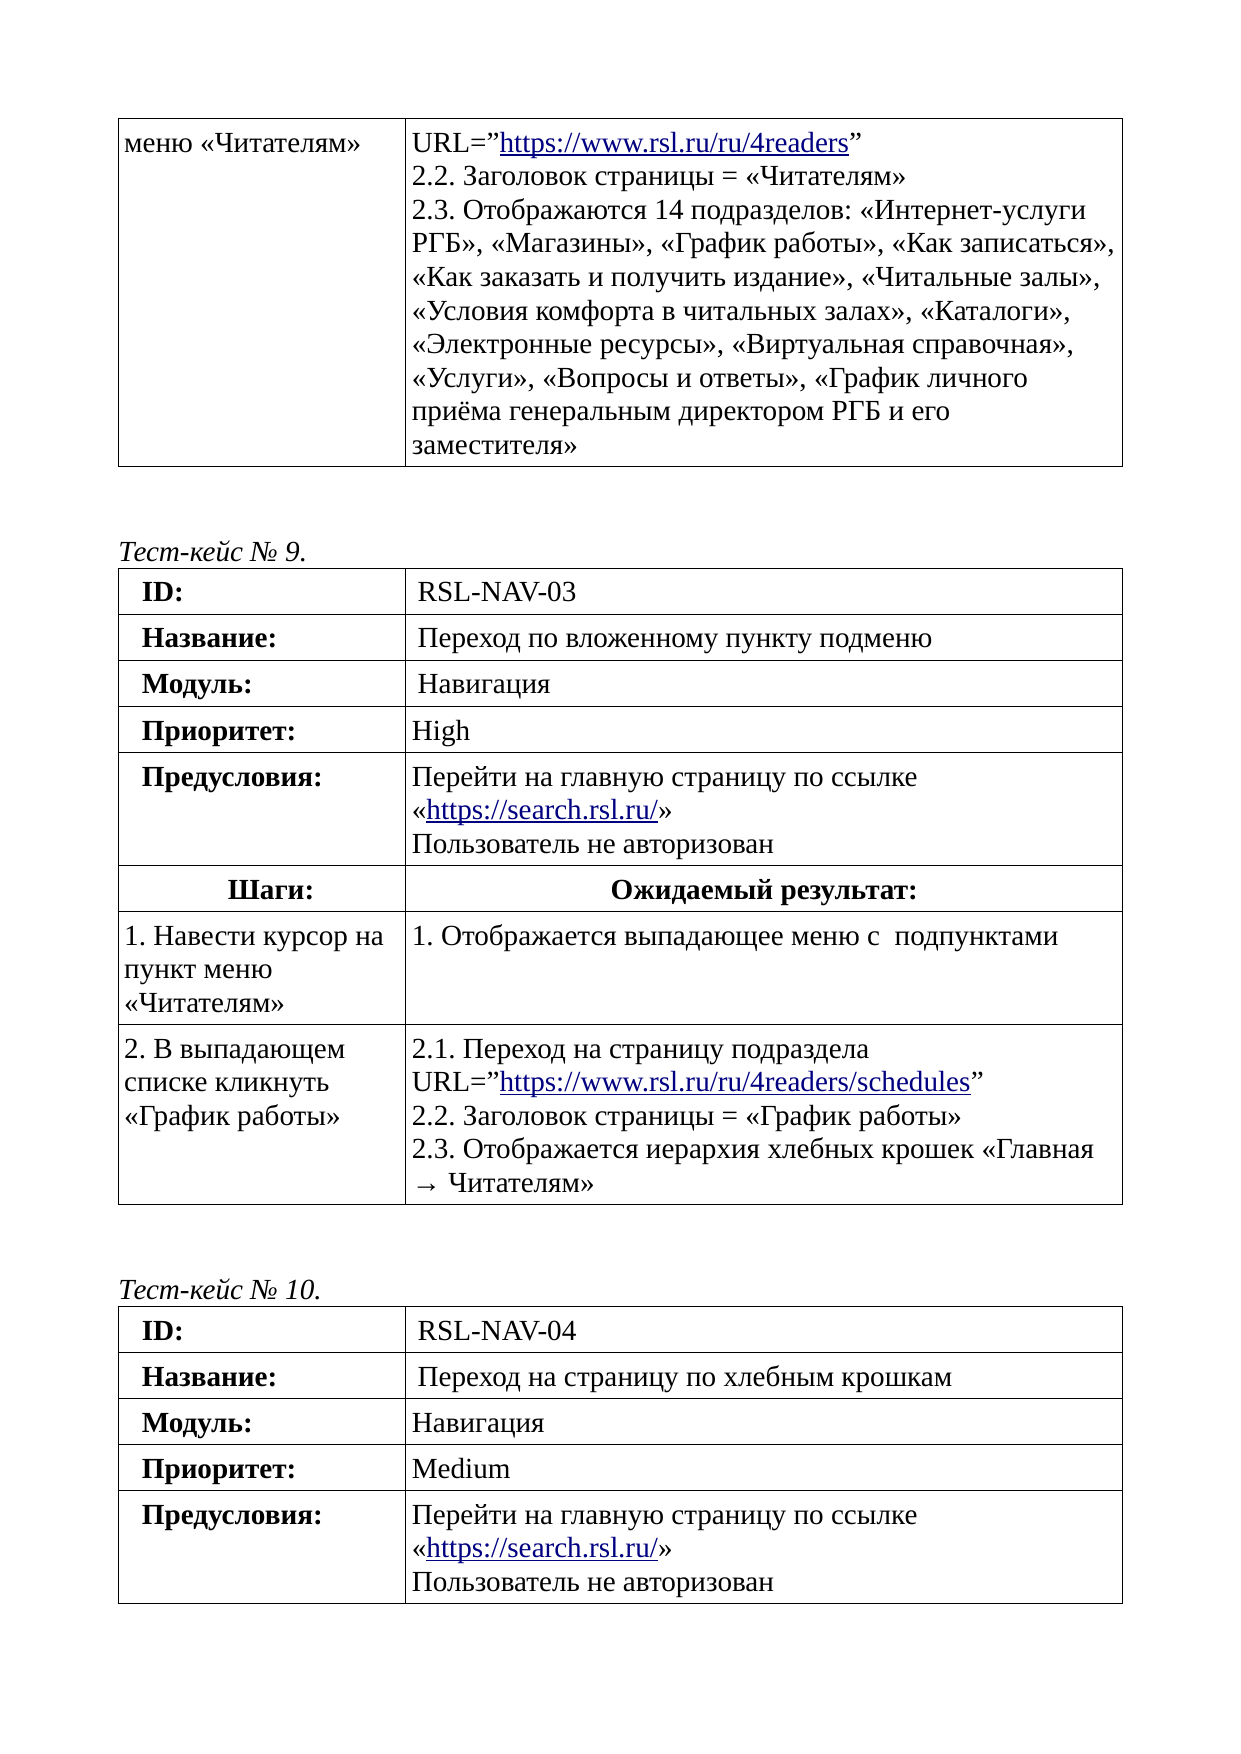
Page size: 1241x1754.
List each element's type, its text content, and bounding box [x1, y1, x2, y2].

table_cell Перейти на главную страницу по ссылке «https://search.rsl.ru/» Пользователь не авторизован [406, 753, 1122, 865]
table_cell Навигация [406, 661, 1122, 706]
table_cell High [406, 707, 1122, 752]
table_cell 1. Навести курсор на пункт меню «Читателям» [119, 912, 405, 1024]
table_cell 1. Отображается выпадающее меню с подпунктами [406, 912, 1122, 1024]
table_cell Ожидаемый результат: [406, 866, 1122, 911]
table_cell Приоритет: [119, 707, 405, 752]
table_cell URL=”https://www.rsl.ru/ru/4readers” 2.2. Заголовок страницы = «Читателям» 2.3. Отображаются 14 подразделов: «Интернет-услуги РГБ», «Магазины», «График работы», «Как записаться», «Как заказать и получить издание», «Читальные залы», «Условия комфорта в читальных залах», «Каталоги», «Электронные ресурсы», «Виртуальная справочная», «Услуги», «Вопросы и ответы», «График личного приёма генеральным директором РГБ и его заместителя» [406, 119, 1122, 466]
table_header RSL-NAV-04 [406, 1307, 1122, 1352]
table_cell 2. В выпадающем списке кликнуть «График работы» [119, 1025, 405, 1204]
table_cell Название: [119, 615, 405, 660]
table_header RSL-NAV-03 [406, 569, 1122, 614]
table_cell Предусловия: [119, 1491, 405, 1603]
table_header ID: [119, 569, 405, 614]
table_header ID: [119, 1307, 405, 1352]
table_cell Переход по вложенному пункту подменю [406, 615, 1122, 660]
table_cell Переход на страницу по хлебным крошкам [406, 1353, 1122, 1398]
table_cell 2.1. Переход на страницу подраздела URL=”https://www.rsl.ru/ru/4readers/schedules” 2.2. Заголовок страницы = «График работы» 2.3. Отображается иерархия хлебных крошек «Главная → Читателям» [406, 1025, 1122, 1204]
table_cell Medium [406, 1445, 1122, 1490]
table_cell Приоритет: [119, 1445, 405, 1490]
table_cell Перейти на главную страницу по ссылке «https://search.rsl.ru/» Пользователь не авторизован [406, 1491, 1122, 1603]
table_cell Название: [119, 1353, 405, 1398]
table_cell Предусловия: [119, 753, 405, 865]
text Тест-кейс № 10. [118, 1272, 1122, 1306]
table_cell Модуль: [119, 1399, 405, 1444]
table_cell Шаги: [119, 866, 405, 911]
table_cell меню «Читателям» [119, 119, 405, 466]
text Тест-кейс № 9. [118, 534, 1122, 568]
table_cell Навигация [406, 1399, 1122, 1444]
table_cell Модуль: [119, 661, 405, 706]
